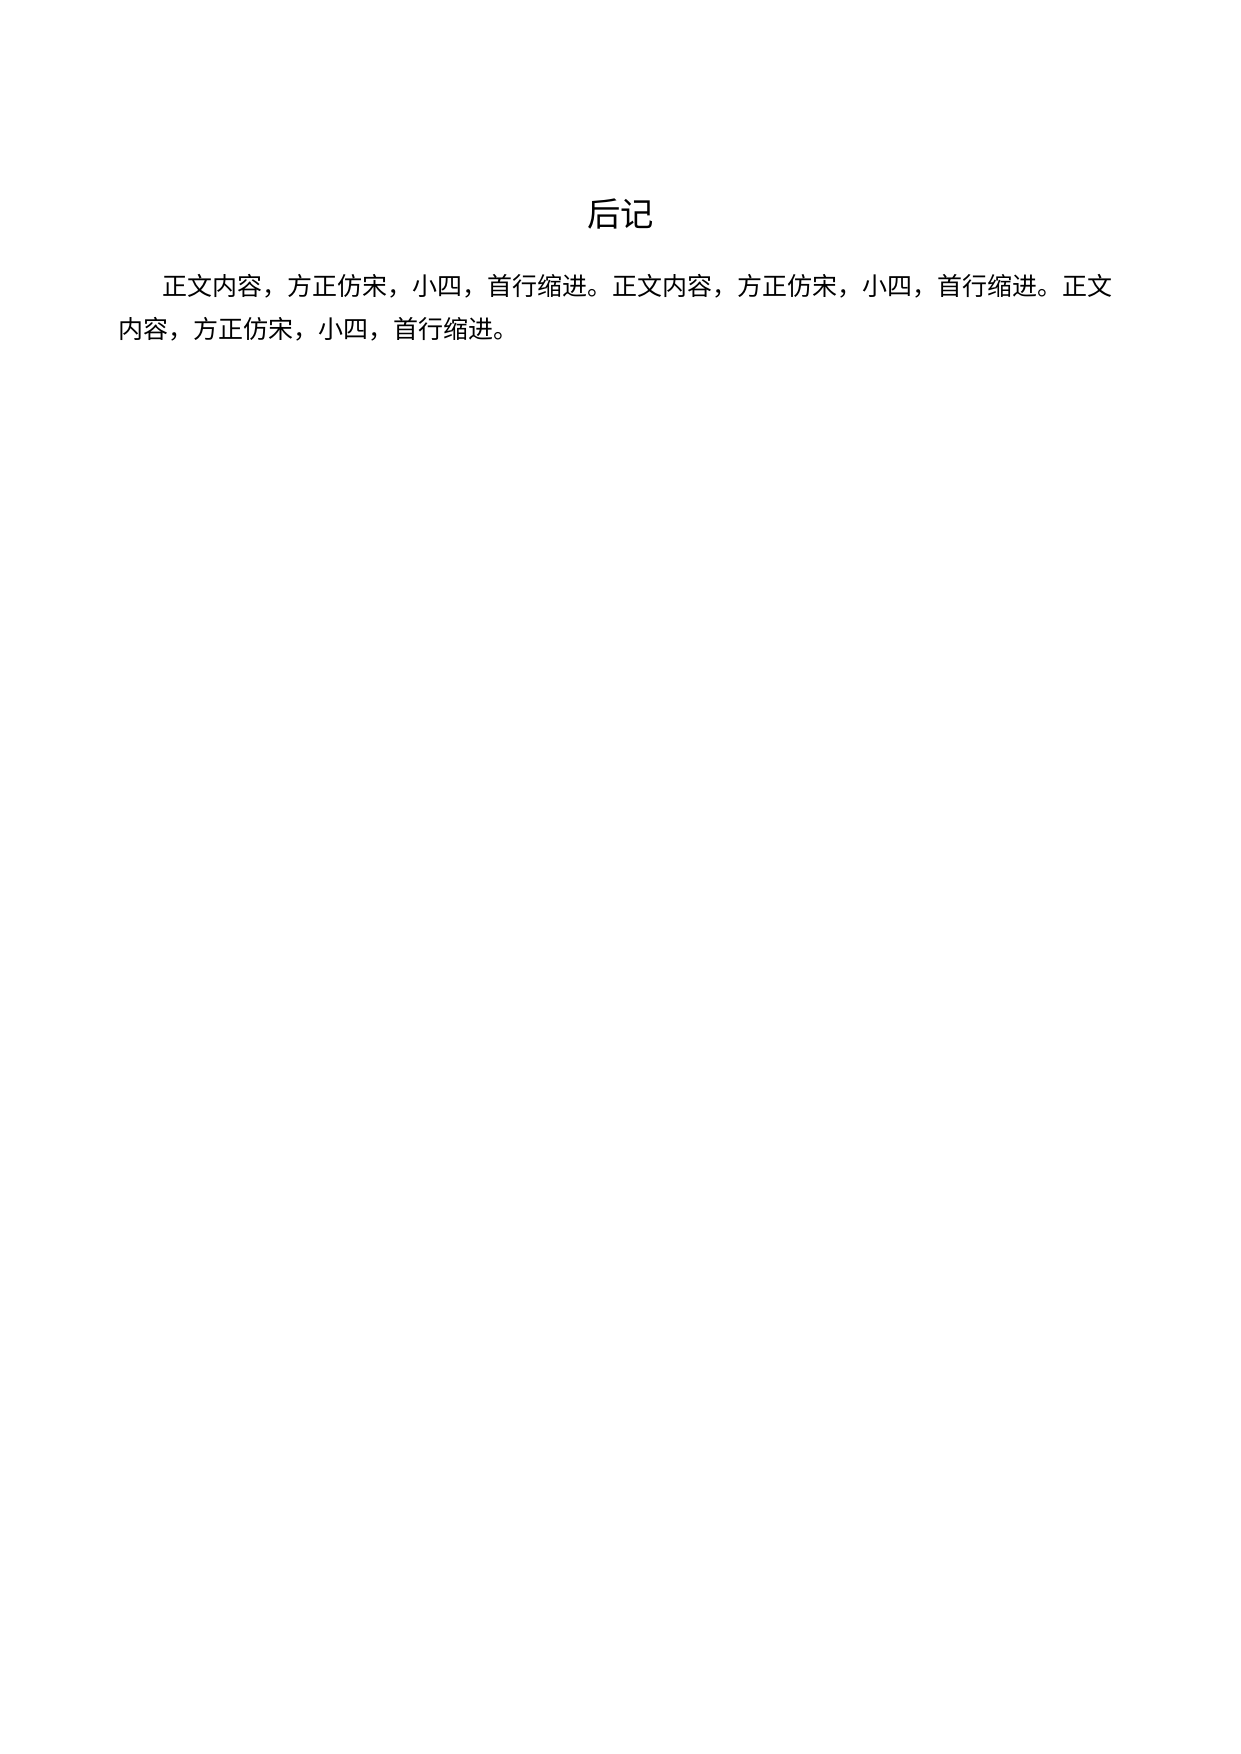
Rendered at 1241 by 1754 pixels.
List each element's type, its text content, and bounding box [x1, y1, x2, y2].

text 正文内容，方正仿宋，小四，首行缩进。正文内容，方正仿宋，小四，首行缩进。正文内容，方正仿宋，小四，首行缩进。 [118, 266, 1122, 346]
subtitle 后记 [118, 188, 1122, 236]
